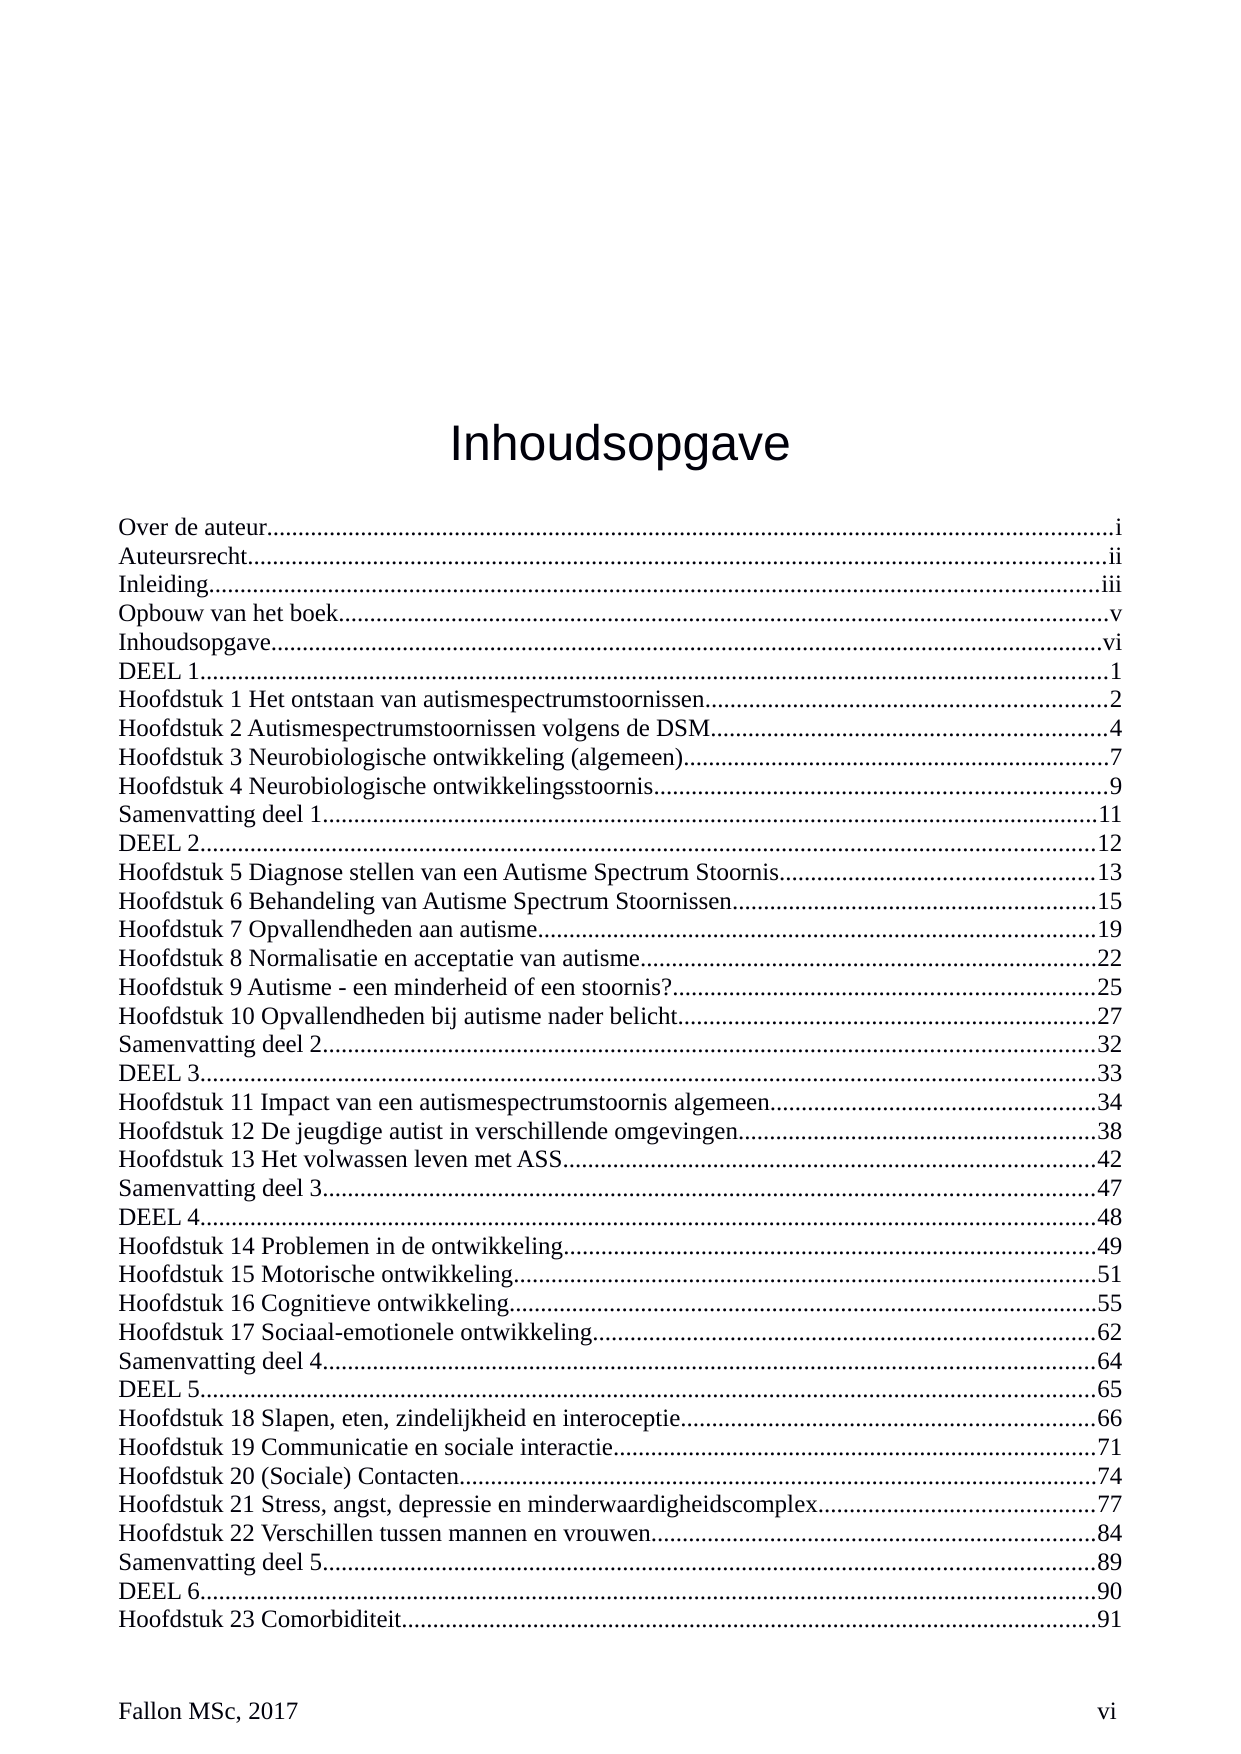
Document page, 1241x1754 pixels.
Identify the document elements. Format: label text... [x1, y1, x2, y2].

text Hoofdstuk 16 Cognitieve ontwikkeling 55 [118, 1288, 1122, 1317]
text Hoofdstuk 7 Opvallendheden aan autisme 19 [118, 914, 1122, 943]
text Hoofdstuk 19 Communicatie en sociale interactie 71 [118, 1432, 1122, 1461]
text Hoofdstuk 9 Autisme - een minderheid of een stoornis? 25 [118, 972, 1122, 1001]
text Hoofdstuk 2 Autismespectrumstoornissen volgens de DSM 4 [118, 713, 1122, 742]
text Hoofdstuk 13 Het volwassen leven met ASS 42 [118, 1144, 1122, 1173]
text Hoofdstuk 8 Normalisatie en acceptatie van autisme 22 [118, 943, 1122, 972]
text Samenvatting deel 2 32 [118, 1029, 1122, 1058]
text Opbouw van het boek v [118, 598, 1122, 627]
text Hoofdstuk 17 Sociaal-emotionele ontwikkeling 62 [118, 1317, 1122, 1346]
text DEEL 5 65 [118, 1374, 1122, 1403]
text Over de auteur i [118, 512, 1122, 541]
text Hoofdstuk 23 Comorbiditeit 91 [118, 1604, 1122, 1633]
text Hoofdstuk 22 Verschillen tussen mannen en vrouwen 84 [118, 1518, 1122, 1547]
text Hoofdstuk 20 (Sociale) Contacten 74 [118, 1461, 1122, 1489]
subtitle Inhoudsopgave [118, 413, 1122, 471]
text DEEL 3 33 [118, 1058, 1122, 1087]
text Hoofdstuk 5 Diagnose stellen van een Autisme Spectrum Stoornis 13 [118, 857, 1122, 886]
text Inhoudsopgave vi [118, 627, 1122, 656]
text Hoofdstuk 18 Slapen, eten, zindelijkheid en interoceptie 66 [118, 1403, 1122, 1432]
text Hoofdstuk 21 Stress, angst, depressie en minderwaardigheidscomplex 77 [118, 1489, 1122, 1518]
text Samenvatting deel 1 11 [118, 799, 1122, 828]
text Hoofdstuk 10 Opvallendheden bij autisme nader belicht 27 [118, 1001, 1122, 1029]
text Auteursrecht ii [118, 541, 1122, 569]
text DEEL 2 12 [118, 828, 1122, 857]
text Hoofdstuk 4 Neurobiologische ontwikkelingsstoornis 9 [118, 771, 1122, 799]
text Hoofdstuk 6 Behandeling van Autisme Spectrum Stoornissen 15 [118, 886, 1122, 914]
text Samenvatting deel 4 64 [118, 1346, 1122, 1374]
text DEEL 6 90 [118, 1576, 1122, 1604]
text Inleiding iii [118, 569, 1122, 598]
text Hoofdstuk 11 Impact van een autismespectrumstoornis algemeen 34 [118, 1087, 1122, 1116]
text Hoofdstuk 12 De jeugdige autist in verschillende omgevingen 38 [118, 1116, 1122, 1144]
text Samenvatting deel 5 89 [118, 1547, 1122, 1576]
text DEEL 4 48 [118, 1202, 1122, 1231]
text Samenvatting deel 3 47 [118, 1173, 1122, 1202]
text Hoofdstuk 3 Neurobiologische ontwikkeling (algemeen) 7 [118, 742, 1122, 771]
text Hoofdstuk 1 Het ontstaan van autismespectrumstoornissen 2 [118, 684, 1122, 713]
text Hoofdstuk 15 Motorische ontwikkeling 51 [118, 1259, 1122, 1288]
text DEEL 1 1 [118, 656, 1122, 684]
text Hoofdstuk 14 Problemen in de ontwikkeling 49 [118, 1231, 1122, 1259]
